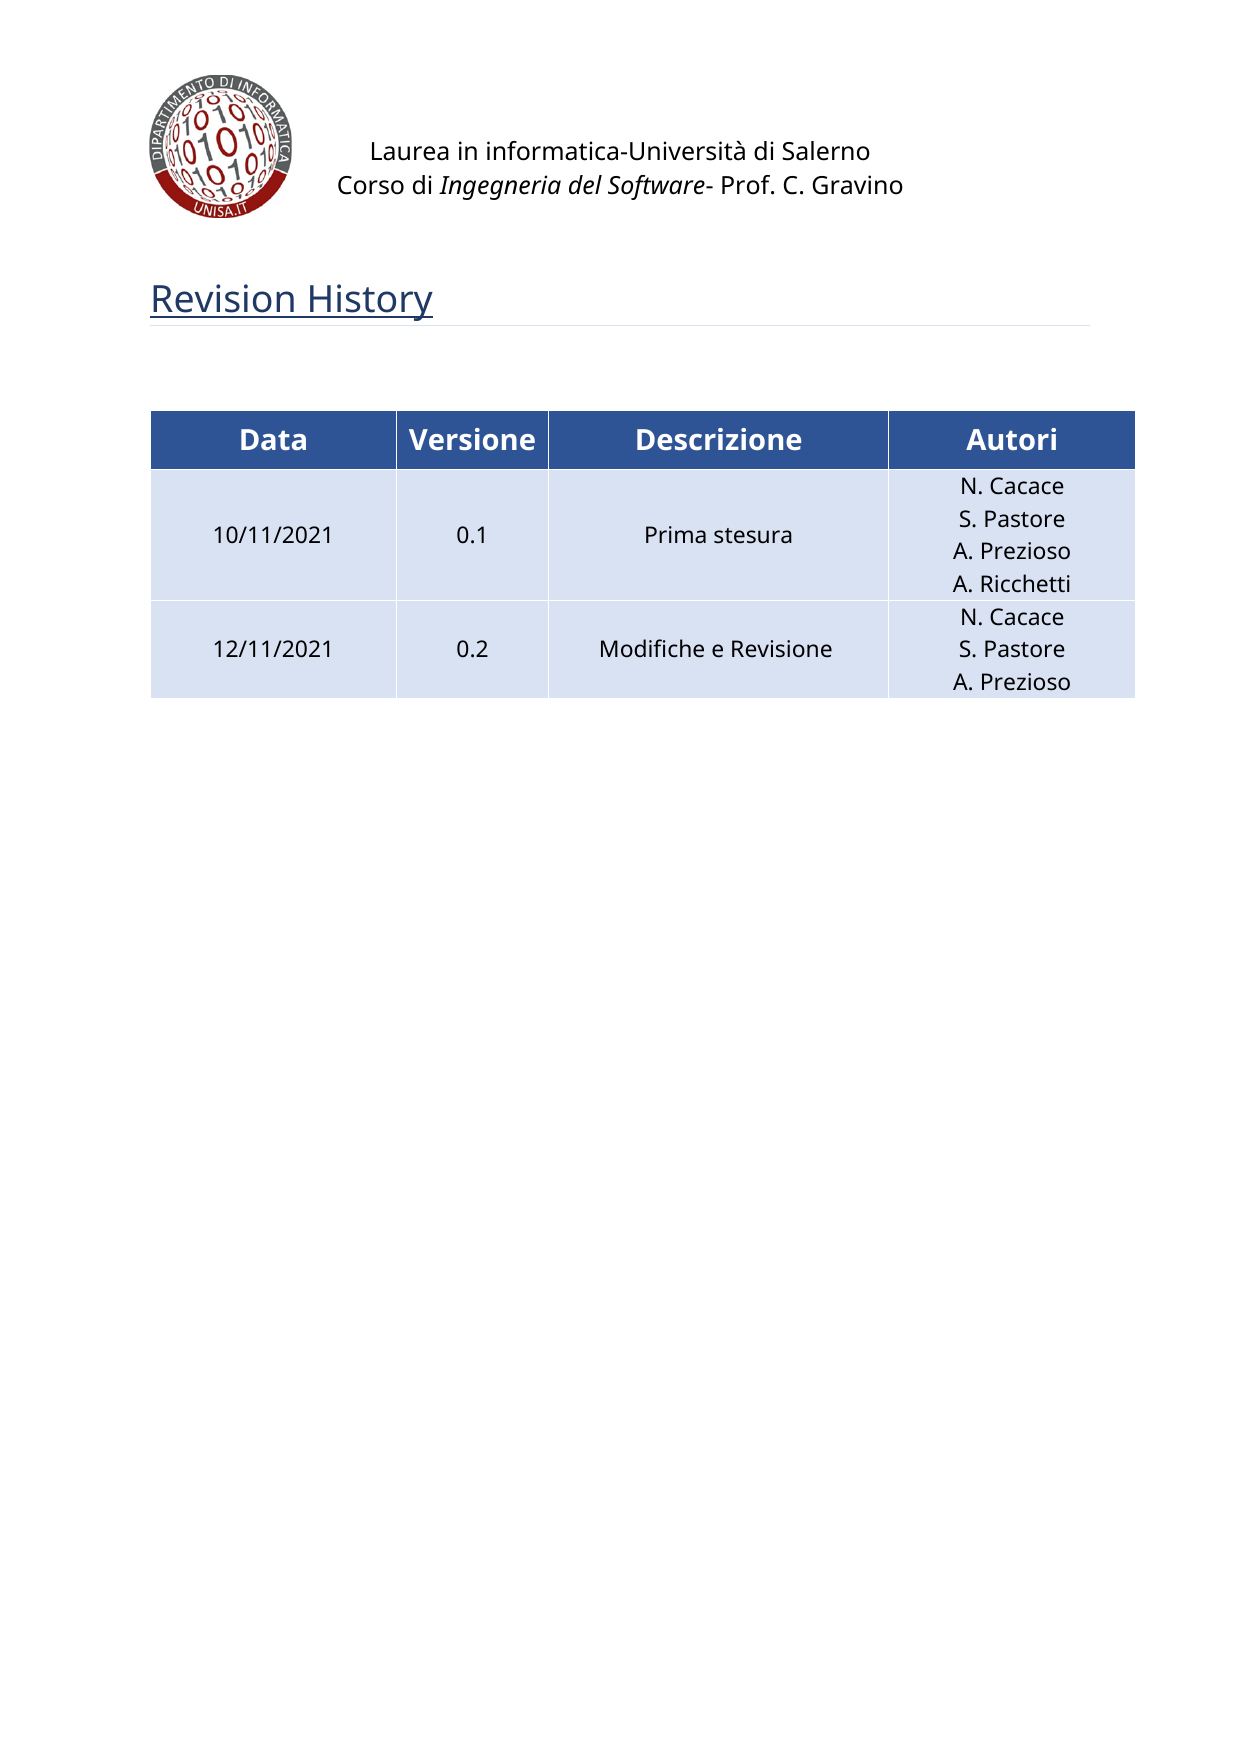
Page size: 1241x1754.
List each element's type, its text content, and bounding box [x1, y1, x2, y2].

table_header Autori [889, 411, 1135, 469]
table_header Data [151, 411, 396, 469]
table_cell Prima stesura [549, 470, 888, 600]
table_header Versione [397, 411, 548, 469]
table_header Descrizione [549, 411, 888, 469]
table_cell 0.1 [397, 470, 548, 600]
table_cell N. Cacace S. Pastore A. Prezioso A. Ricchetti [889, 470, 1135, 600]
table_cell 10/11/2021 [151, 470, 396, 600]
table_cell 12/11/2021 [151, 601, 396, 698]
text Revision History [150, 272, 1090, 325]
table_cell Modifiche e Revisione [549, 601, 888, 698]
table_cell N. Cacace S. Pastore A. Prezioso [889, 601, 1135, 698]
table_cell 0.2 [397, 601, 548, 698]
